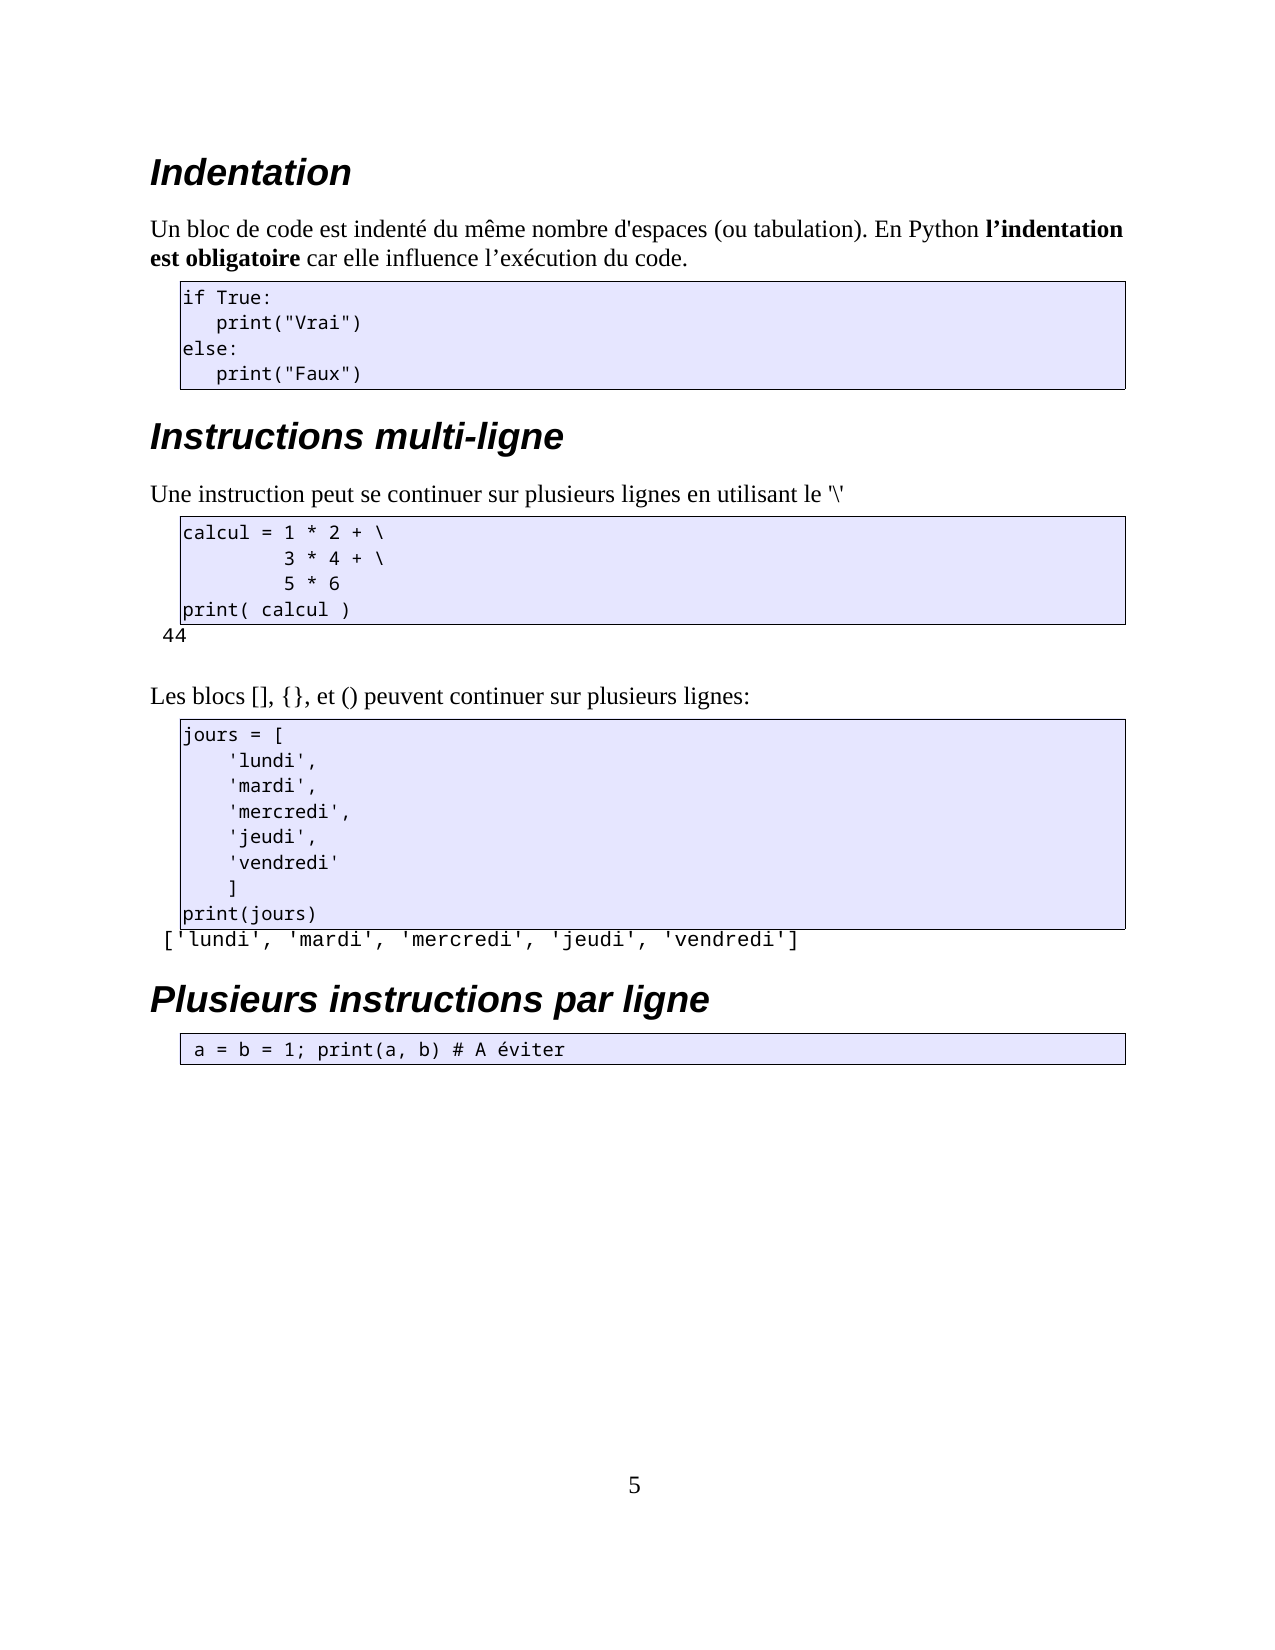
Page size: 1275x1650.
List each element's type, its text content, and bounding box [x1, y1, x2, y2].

text calcul = 1 * 2 + \ [181, 517, 1125, 542]
text a = b = 1; print(a, b) # A éviter [181, 1034, 1125, 1064]
text 44 [162, 624, 1125, 648]
text print(jours) [181, 897, 1125, 929]
text 3 * 4 + \ [181, 542, 1125, 567]
text 5 * 6 [181, 567, 1125, 593]
subtitle Plusieurs instructions par ligne [150, 977, 1125, 1021]
text 'lundi', [181, 744, 1125, 769]
text ] [181, 872, 1125, 897]
text jours = [ [181, 720, 1125, 744]
subtitle Instructions multi-ligne [150, 414, 1125, 457]
text if True: [181, 282, 1125, 307]
text Un bloc de code est indenté du même nombre d'espaces (ou tabulation). En Python l’indentation est obligatoire car elle influence l’exécution du code. [150, 214, 1125, 272]
text 'mardi', [181, 769, 1125, 795]
text print("Vrai") [181, 307, 1125, 332]
text Une instruction peut se continuer sur plusieurs lignes en utilisant le '\' [150, 479, 1125, 507]
text 'mercredi', [181, 795, 1125, 821]
text print("Faux") [181, 358, 1125, 389]
text Les blocs [], {}, et () peuvent continuer sur plusieurs lignes: [150, 681, 1125, 709]
text print( calcul ) [181, 593, 1125, 624]
text else: [181, 332, 1125, 358]
subtitle Indentation [150, 150, 1125, 193]
text 'vendredi' [181, 846, 1125, 872]
text ['lundi', 'mardi', 'mercredi', 'jeudi', 'vendredi'] [162, 929, 1125, 952]
text 'jeudi', [181, 821, 1125, 846]
